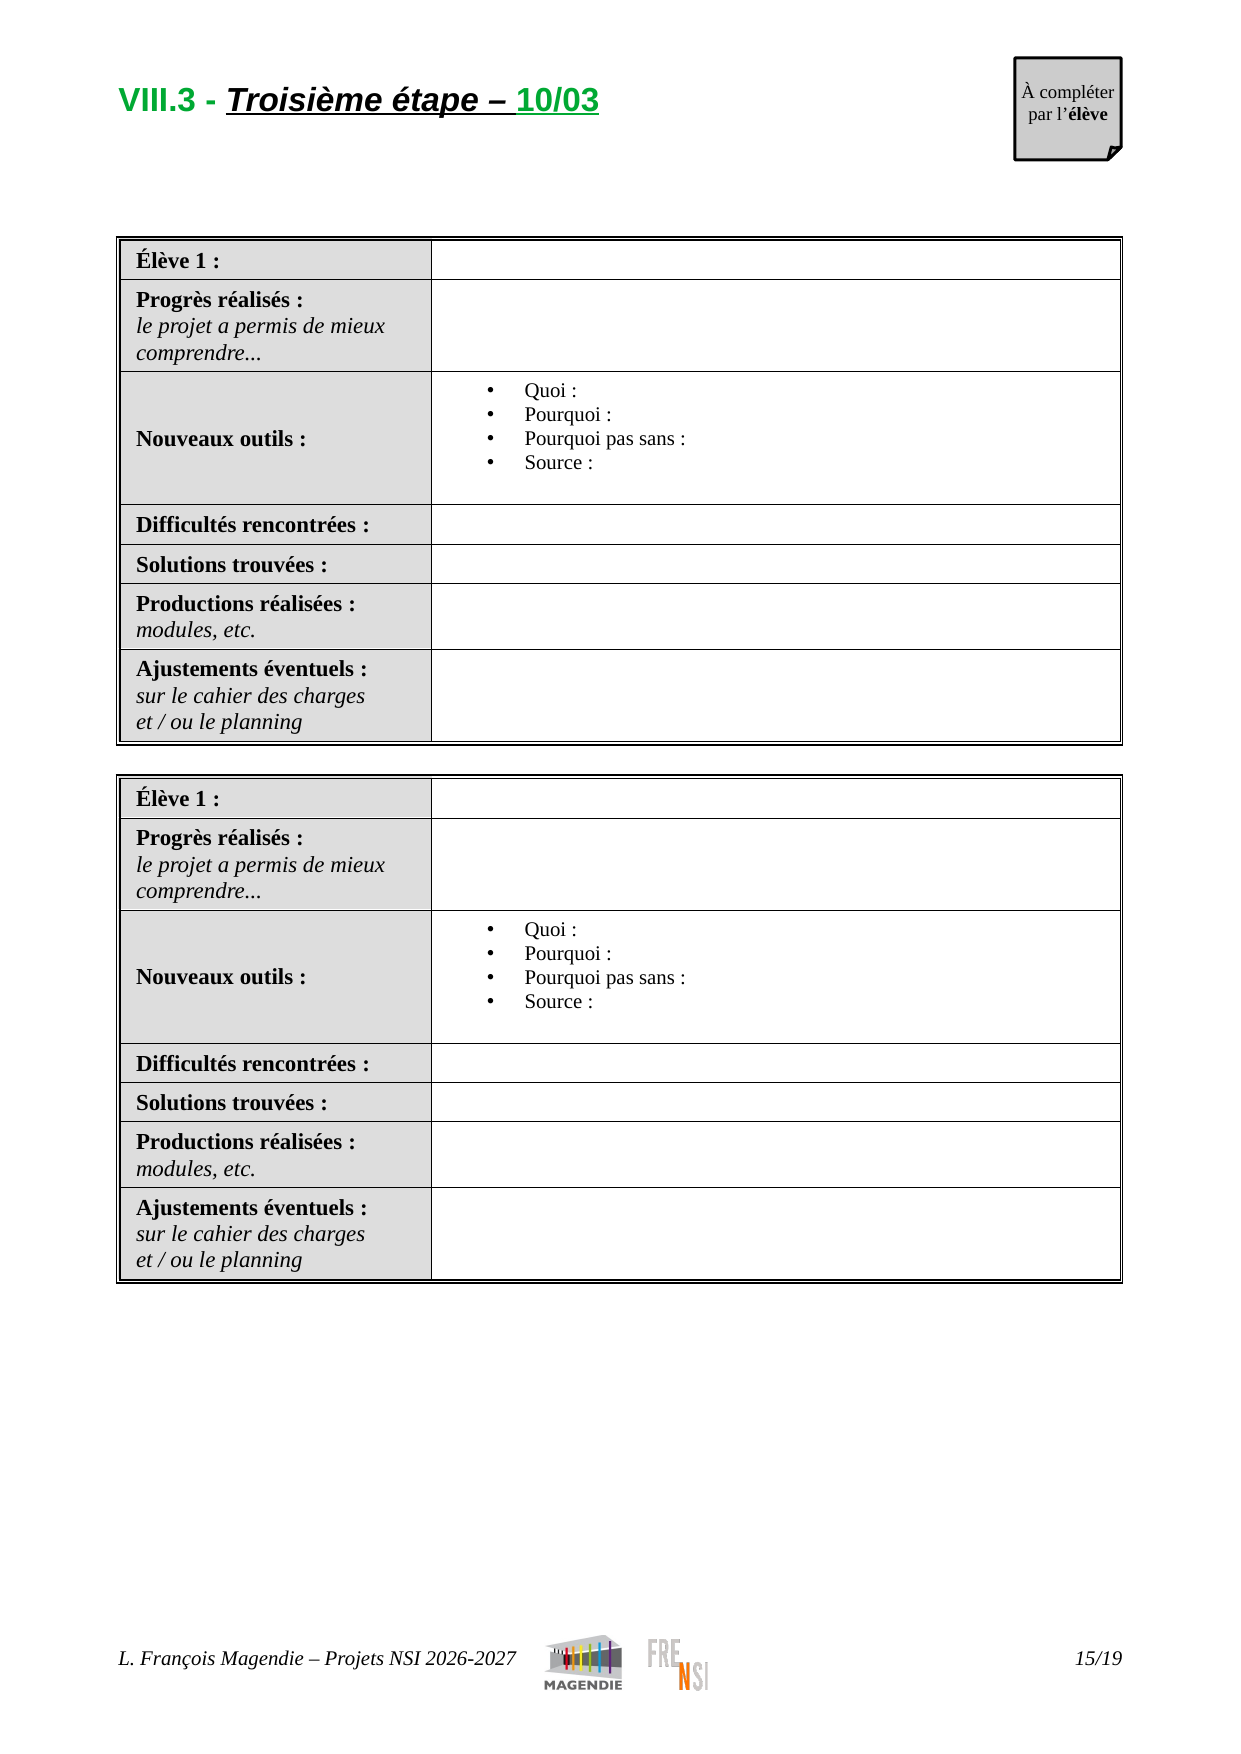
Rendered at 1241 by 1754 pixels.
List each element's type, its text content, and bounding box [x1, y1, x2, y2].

table_cell [432, 1044, 1120, 1082]
table_header Élève 1 : [121, 779, 431, 817]
table_cell Solutions trouvées : [121, 1083, 431, 1121]
table_cell [432, 584, 1120, 648]
table_cell Progrès réalisés : le projet a permis de mieux comprendre... [121, 819, 431, 909]
table_cell [432, 545, 1120, 583]
table_header Élève 1 : [121, 241, 431, 279]
table_cell Difficultés rencontrées : [121, 1044, 431, 1082]
table_header [432, 779, 1120, 817]
table_cell [432, 650, 1120, 741]
table_cell [432, 505, 1120, 544]
subtitle Troisième étape – 10/03 [118, 80, 1013, 118]
table_cell Quoi : Pourquoi : Pourquoi pas sans : Source : [432, 911, 1120, 1043]
table_cell Ajustements éventuels : sur le cahier des charges et / ou le planning [121, 1188, 431, 1279]
table_cell Productions réalisées : modules, etc. [121, 584, 431, 648]
table_cell [432, 280, 1120, 371]
table_cell [432, 819, 1120, 909]
table_cell [432, 1083, 1120, 1121]
table_cell Nouveaux outils : [121, 372, 431, 504]
table_header [432, 241, 1120, 279]
picture [648, 1639, 708, 1691]
table_cell Productions réalisées : modules, etc. [121, 1122, 431, 1187]
table_cell Progrès réalisés : le projet a permis de mieux comprendre... [121, 280, 431, 371]
table_cell Ajustements éventuels : sur le cahier des charges et / ou le planning [121, 650, 431, 741]
table_cell Solutions trouvées : [121, 545, 431, 583]
table_cell Quoi : Pourquoi : Pourquoi pas sans : Source : [432, 372, 1120, 504]
table_cell Nouveaux outils : [121, 911, 431, 1043]
picture [532, 1635, 633, 1695]
table_cell Difficultés rencontrées : [121, 505, 431, 544]
table_cell [432, 1188, 1120, 1279]
table_cell [432, 1122, 1120, 1187]
